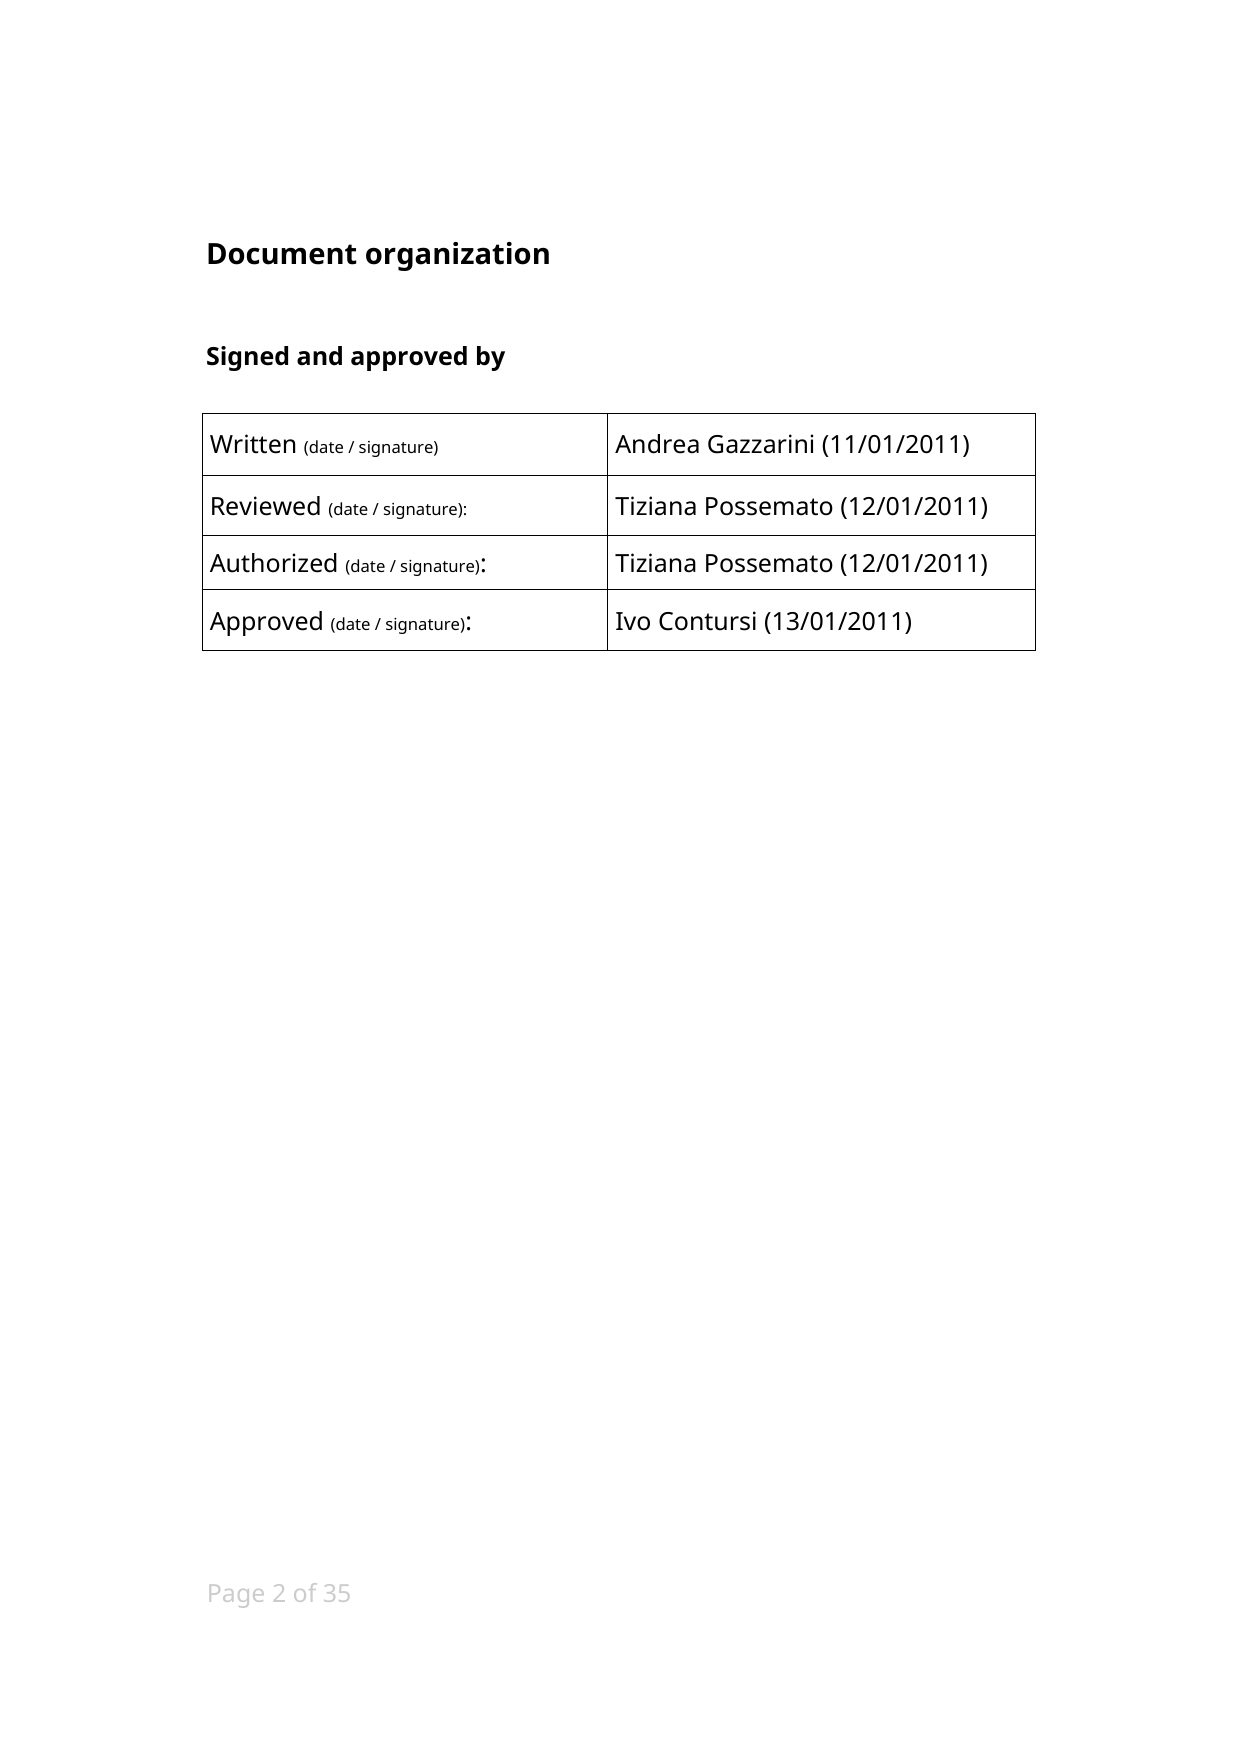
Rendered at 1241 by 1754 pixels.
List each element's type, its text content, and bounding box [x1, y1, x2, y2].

table_cell Approved (date / signature): [203, 590, 607, 650]
table_cell Tiziana Possemato (12/01/2011) [608, 476, 1035, 535]
table_cell Authorized (date / signature): [203, 536, 607, 589]
table_cell Tiziana Possemato (12/01/2011) [608, 536, 1035, 589]
text Signed and approved by [148, 338, 1033, 372]
table_header Andrea Gazzarini (11/01/2011) [608, 414, 1035, 475]
table_cell Ivo Contursi (13/01/2011) [608, 590, 1035, 650]
table_header Written (date / signature) [203, 414, 607, 475]
text Document organization [148, 233, 1033, 273]
table_cell Reviewed (date / signature): [203, 476, 607, 535]
